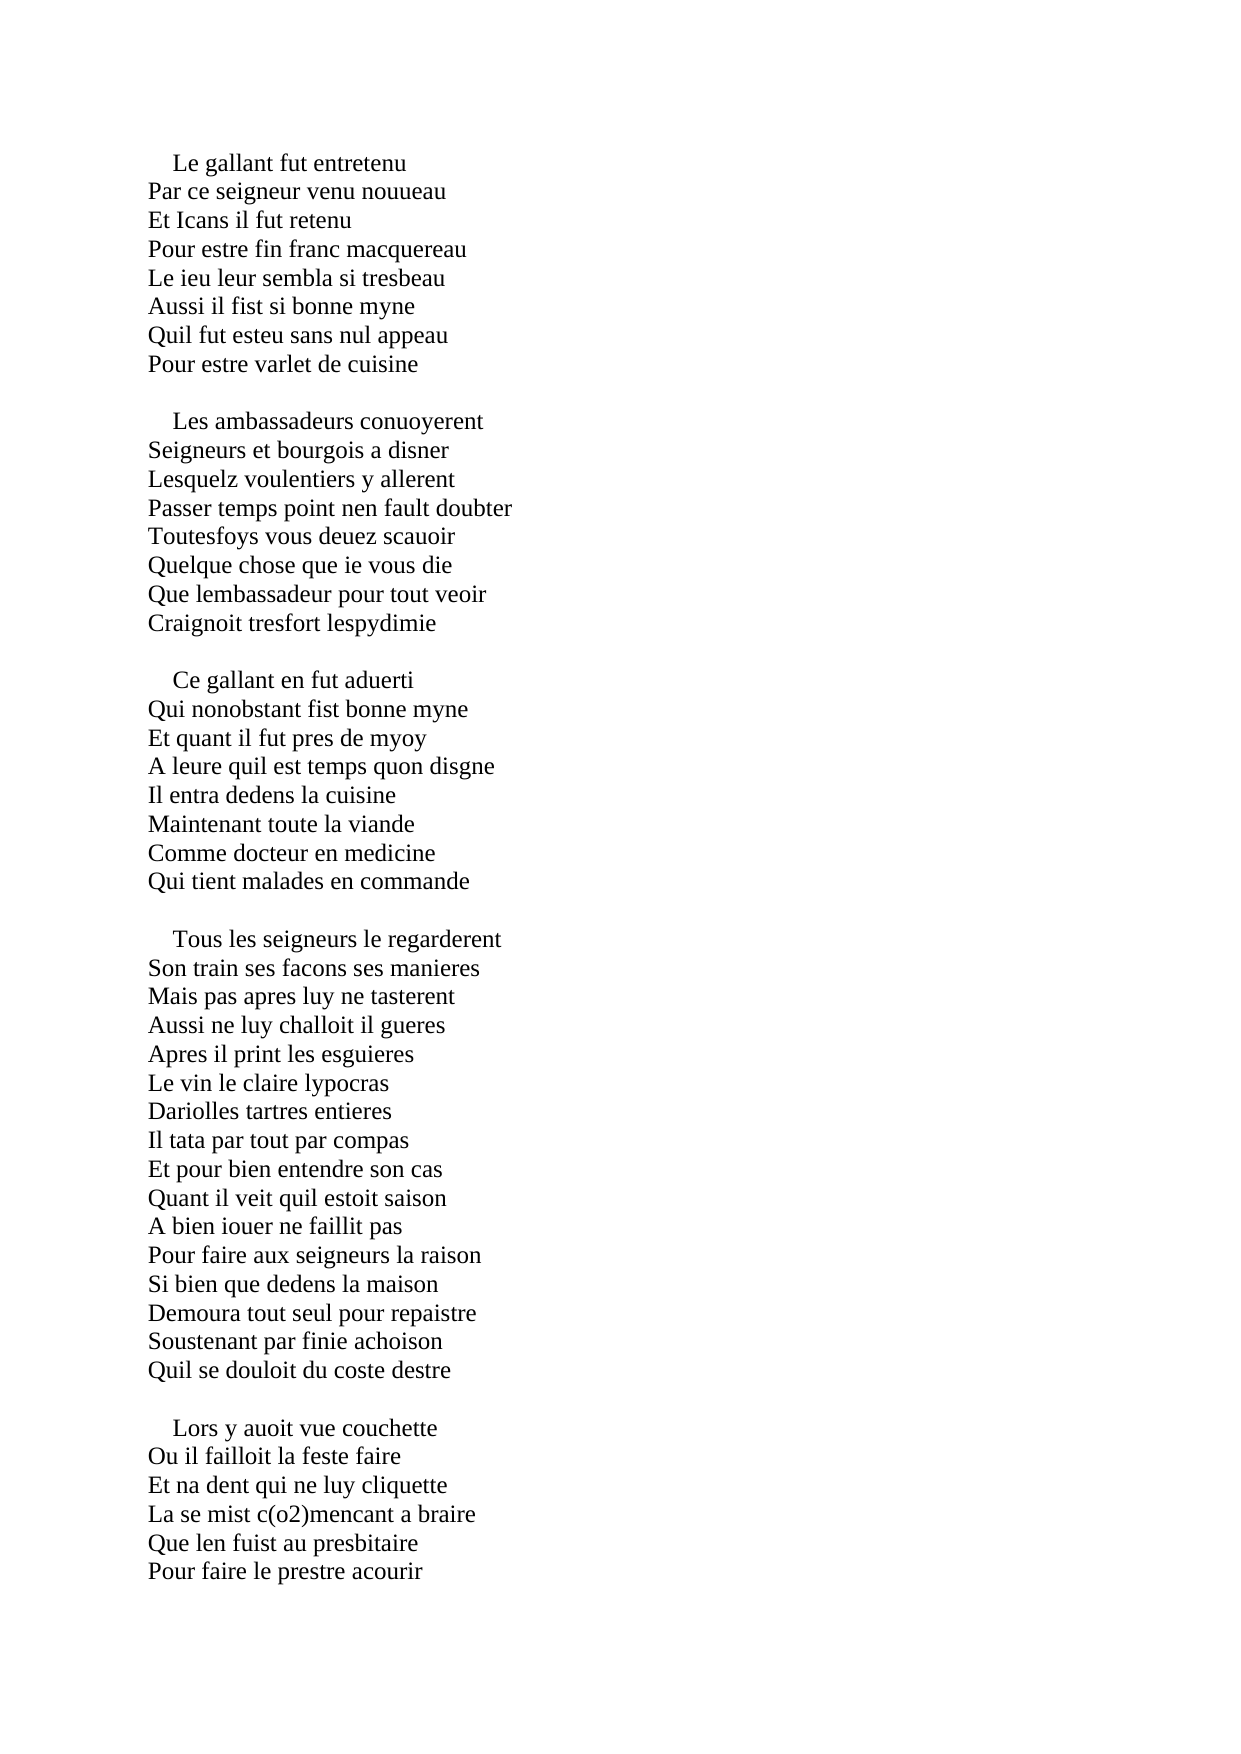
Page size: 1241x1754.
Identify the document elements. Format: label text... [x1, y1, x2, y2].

text Lors y auoit vue couchette Ou il failloit la feste faire Et na dent qui ne luy cliquette La se mist c(o2)mencant a braire Que len fuist au presbitaire Pour faire le prestre acourir [148, 1413, 1093, 1585]
text Le gallant fut entretenu Par ce seigneur venu nouueau Et Icans il fut retenu Pour estre fin franc macquereau Le ieu leur sembla si tresbeau Aussi il fist si bonne myne Quil fut esteu sans nul appeau Pour estre varlet de cuisine [148, 148, 1093, 378]
text Tous les seigneurs le regarderent Son train ses facons ses manieres Mais pas apres luy ne tasterent Aussi ne luy challoit il gueres Apres il print les esguieres Le vin le claire lypocras Dariolles tartres entieres Il tata par tout par compas Et pour bien entendre son cas Quant il veit quil estoit saison A bien iouer ne faillit pas Pour faire aux seigneurs la raison Si bien que dedens la maison Demoura tout seul pour repaistre Soustenant par finie achoison Quil se douloit du coste destre [148, 924, 1093, 1384]
text Ce gallant en fut aduerti Qui nonobstant fist bonne myne Et quant il fut pres de myoy A leure quil est temps quon disgne Il entra dedens la cuisine Maintenant toute la viande Comme docteur en medicine Qui tient malades en commande [148, 665, 1093, 895]
text Les ambassadeurs conuoyerent Seigneurs et bourgois a disner Lesquelz voulentiers y allerent Passer temps point nen fault doubter Toutesfoys vous deuez scauoir Quelque chose que ie vous die Que lembassadeur pour tout veoir Craignoit tresfort lespydimie [148, 406, 1093, 636]
